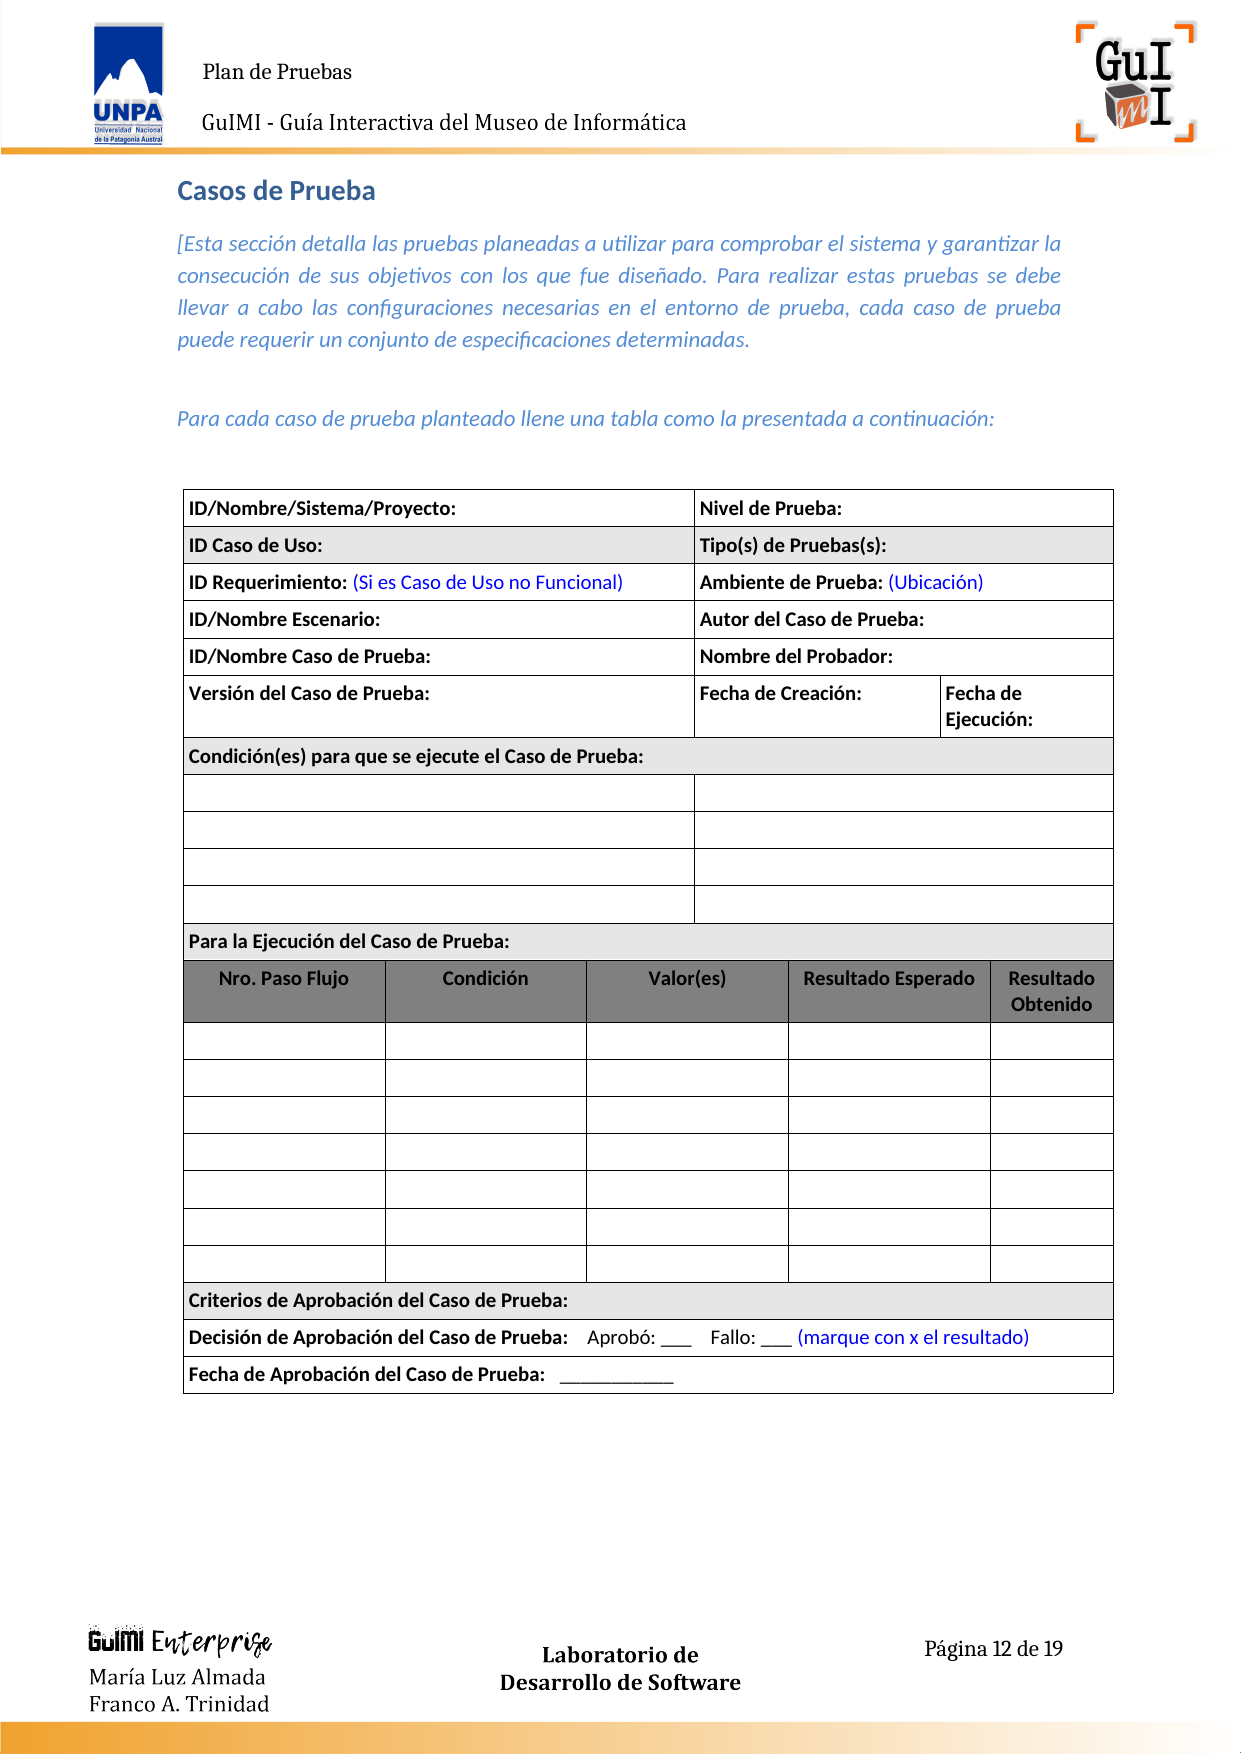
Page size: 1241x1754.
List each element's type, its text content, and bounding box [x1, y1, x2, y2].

table_cell [587, 1209, 788, 1244]
table_cell [184, 1023, 385, 1059]
table_cell Versión del Caso de Prueba: [184, 676, 694, 737]
picture [0, 1613, 1241, 1754]
table_cell [991, 1060, 1113, 1096]
table_cell [789, 1097, 990, 1133]
text [Esta sección detalla las pruebas planeadas a utilizar para comprobar el sistema y garantizar la consecución de sus objetivos con los que fue diseñado. Para realizar estas pruebas se debe llevar a cabo las configuraciones necesarias en el entorno de prueba, cada caso de prueba puede requerir un conjunto de especificaciones determinadas. [177, 229, 1063, 353]
table_cell [991, 1209, 1113, 1244]
table_cell Resultado Esperado [789, 961, 990, 1022]
table_cell Condición(es) para que se ejecute el Caso de Prueba: [184, 738, 1113, 774]
table_cell [587, 1060, 788, 1096]
table_cell [587, 1171, 788, 1207]
text Para cada caso de prueba planteado llene una tabla como la presentada a continuación: [177, 404, 1063, 432]
table_cell [184, 1134, 385, 1170]
table_cell Fecha de Ejecución: [941, 676, 1113, 737]
table_cell [789, 1134, 990, 1170]
table_cell [587, 1134, 788, 1170]
table_cell ID Requerimiento: (Si es Caso de Uso no Funcional) [184, 564, 694, 600]
table_cell Condición [386, 961, 586, 1022]
table_cell Ambiente de Prueba: (Ubicación) [695, 564, 1113, 600]
table_cell Decisión de Aprobación del Caso de Prueba: Aprobó: ___ Fallo: ___ (marque con x el resultado) [184, 1320, 1113, 1356]
table_cell Fecha de Creación: [695, 676, 940, 737]
table_cell [695, 886, 1113, 922]
table_cell [991, 1134, 1113, 1170]
table_cell Resultado Obtenido [991, 961, 1113, 1022]
table_cell Tipo(s) de Pruebas(s): [695, 527, 1113, 563]
table_cell Autor del Caso de Prueba: [695, 601, 1113, 637]
table_cell [184, 849, 694, 885]
table_cell [386, 1171, 586, 1207]
table_cell ID/Nombre Escenario: [184, 601, 694, 637]
table_header Nivel de Prueba: [695, 490, 1113, 526]
picture [0, 0, 1241, 155]
table_header ID/Nombre/Sistema/Proyecto: [184, 490, 694, 526]
table_cell [386, 1060, 586, 1096]
table_cell [587, 1097, 788, 1133]
table_cell [184, 775, 694, 811]
table_cell [695, 812, 1113, 848]
text Casos de Prueba [177, 172, 1063, 208]
table_cell [386, 1246, 586, 1282]
table_cell [184, 1097, 385, 1133]
table_cell [991, 1097, 1113, 1133]
table_cell [184, 886, 694, 922]
table_cell [991, 1246, 1113, 1282]
table_cell Nombre del Probador: [695, 639, 1113, 674]
table_cell ID/Nombre Caso de Prueba: [184, 639, 694, 674]
table_cell [386, 1023, 586, 1059]
table_cell Fecha de Aprobación del Caso de Prueba: ___________ [184, 1357, 1113, 1393]
table_cell [386, 1134, 586, 1170]
table_cell Nro. Paso Flujo [184, 961, 385, 1022]
table_cell [587, 1246, 788, 1282]
table_cell ID Caso de Uso: [184, 527, 694, 563]
table_cell [184, 1209, 385, 1244]
table_cell [386, 1097, 586, 1133]
table_cell [789, 1209, 990, 1244]
table_cell [695, 849, 1113, 885]
table_cell [184, 812, 694, 848]
table_cell Para la Ejecución del Caso de Prueba: [184, 924, 1113, 959]
table_cell [991, 1023, 1113, 1059]
table_cell [587, 1023, 788, 1059]
table_cell Criterios de Aprobación del Caso de Prueba: [184, 1283, 1113, 1319]
table_cell [789, 1060, 990, 1096]
table_cell [184, 1060, 385, 1096]
table_cell [386, 1209, 586, 1244]
table_cell [184, 1171, 385, 1207]
table_cell [991, 1171, 1113, 1207]
table_cell [789, 1023, 990, 1059]
table_cell Valor(es) [587, 961, 788, 1022]
table_cell [184, 1246, 385, 1282]
table_cell [695, 775, 1113, 811]
table_cell [789, 1246, 990, 1282]
table_cell [789, 1171, 990, 1207]
